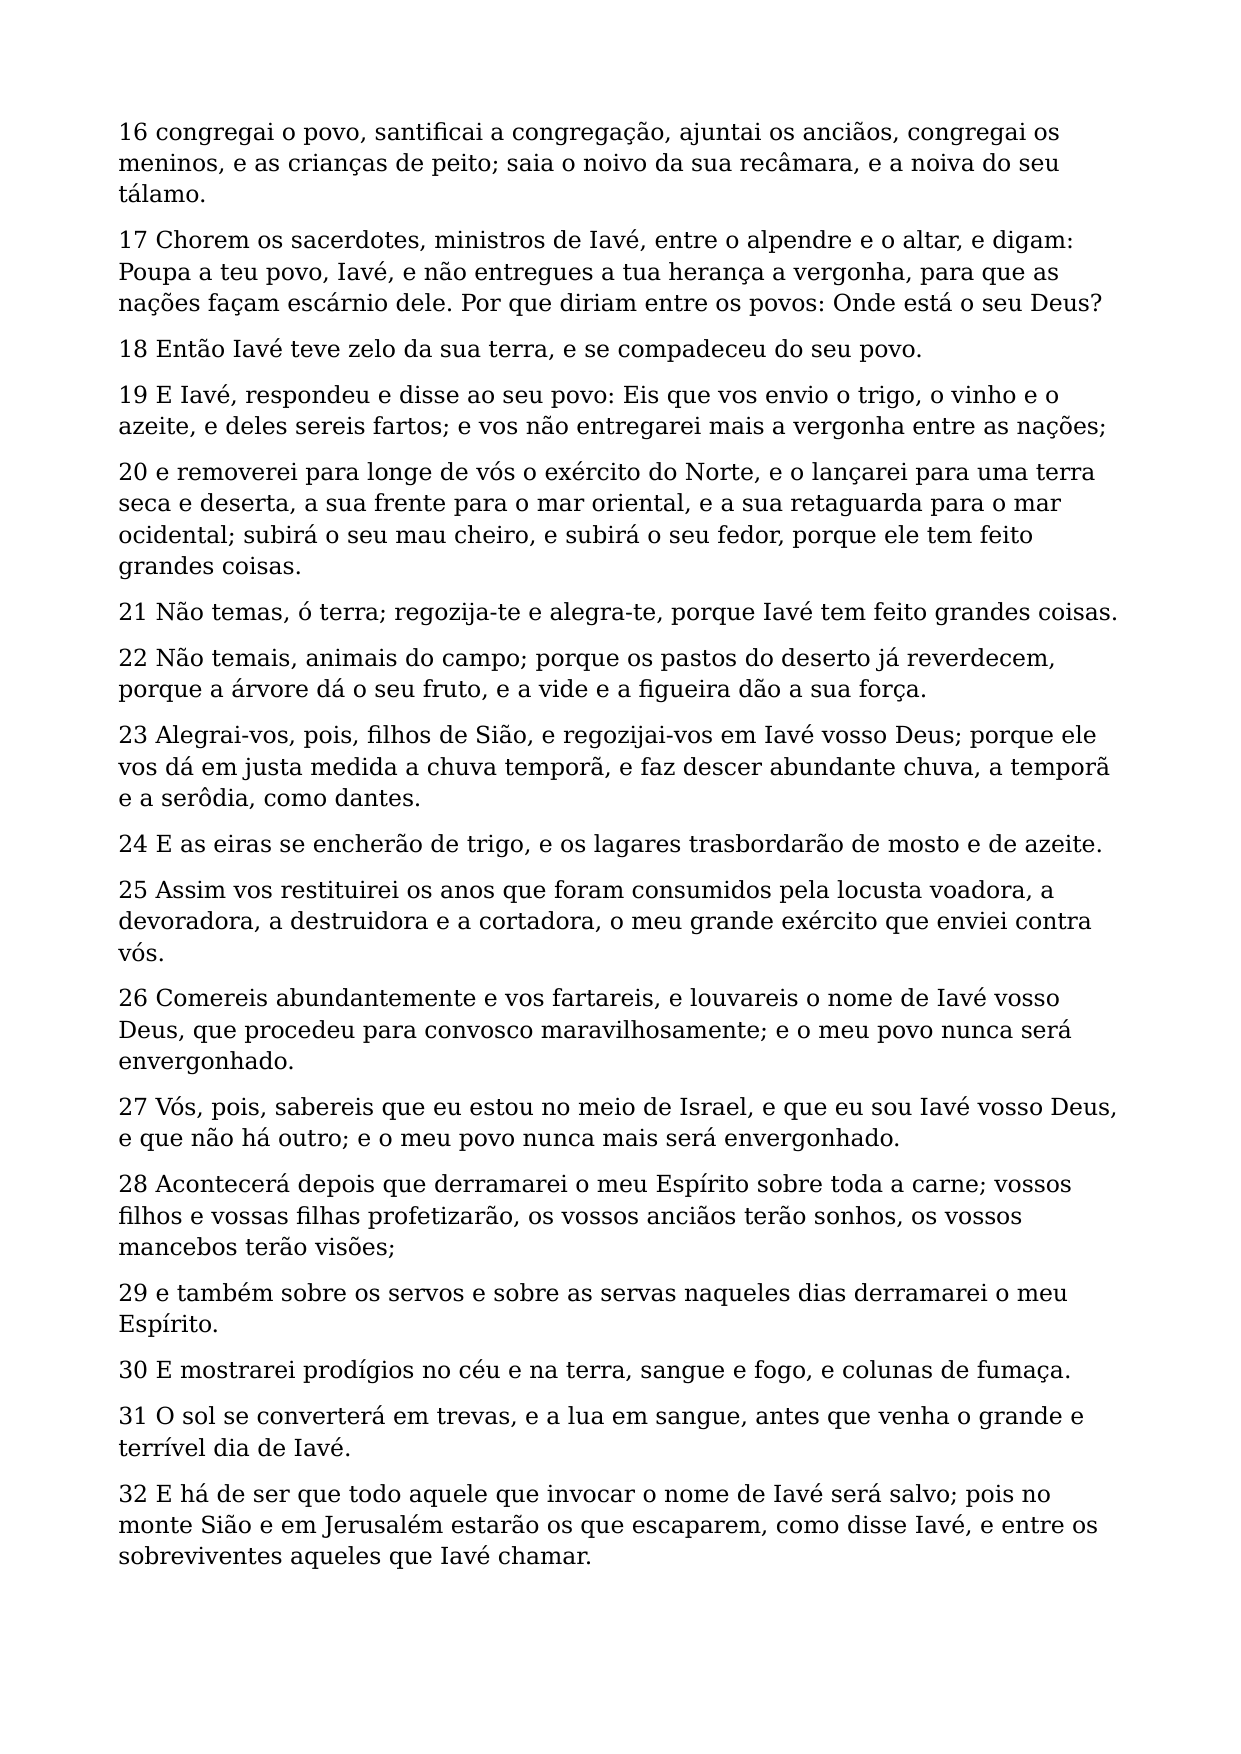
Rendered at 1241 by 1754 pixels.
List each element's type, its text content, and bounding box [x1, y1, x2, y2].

text 24 E as eiras se encherão de trigo, e os lagares trasbordarão de mosto e de azeite. [118, 831, 1122, 858]
text 19 E Iavé, respondeu e disse ao seu povo: Eis que vos envio o trigo, o vinho e o azeite, e deles sereis fartos; e vos não entregarei mais a vergonha entre as nações; [118, 381, 1122, 440]
text 21 Não temas, ó terra; regozija-te e alegra-te, porque Iavé tem feito grandes coisas. [118, 599, 1122, 626]
text 32 E há de ser que todo aquele que invocar o nome de Iavé será salvo; pois no monte Sião e em Jerusalém estarão os que escaparem, como disse Iavé, e entre os sobreviventes aqueles que Iavé chamar. [118, 1480, 1122, 1570]
text 23 Alegrai-vos, pois, filhos de Sião, e regozijai-vos em Iavé vosso Deus; porque ele vos dá em justa medida a chuva temporã, e faz descer abundante chuva, a temporã e a serôdia, como dantes. [118, 722, 1122, 812]
text 28 Acontecerá depois que derramarei o meu Espírito sobre toda a carne; vossos filhos e vossas filhas profetizarão, os vossos anciãos terão sonhos, os vossos mancebos terão visões; [118, 1171, 1122, 1261]
text 22 Não temais, animais do campo; porque os pastos do deserto já reverdecem, porque a árvore dá o seu fruto, e a vide e a figueira dão a sua força. [118, 644, 1122, 703]
text 30 E mostrarei prodígios no céu e na terra, sangue e fogo, e colunas de fumaça. [118, 1357, 1122, 1384]
text 18 Então Iavé teve zelo da sua terra, e se compadeceu do seu povo. [118, 335, 1122, 363]
text 17 Chorem os sacerdotes, ministros de Iavé, entre o alpendre e o altar, e digam: Poupa a teu povo, Iavé, e não entregues a tua herança a vergonha, para que as nações façam escárnio dele. Por que diriam entre os povos: Onde está o seu Deus? [118, 227, 1122, 317]
text 20 e removerei para longe de vós o exército do Norte, e o lançarei para uma terra seca e deserta, a sua frente para o mar oriental, e a sua retaguarda para o mar ocidental; subirá o seu mau cheiro, e subirá o seu fedor, porque ele tem feito grandes coisas. [118, 459, 1122, 580]
text 27 Vós, pois, sabereis que eu estou no meio de Israel, e que eu sou Iavé vosso Deus, e que não há outro; e o meu povo nunca mais será envergonhado. [118, 1094, 1122, 1152]
text 26 Comereis abundantemente e vos fartareis, e louvareis o nome de Iavé vosso Deus, que procedeu para convosco maravilhosamente; e o meu povo nunca será envergonhado. [118, 985, 1122, 1075]
text 31 O sol se converterá em trevas, e a lua em sangue, antes que venha o grande e terrível dia de Iavé. [118, 1403, 1122, 1462]
text 29 e também sobre os servos e sobre as servas naqueles dias derramarei o meu Espírito. [118, 1280, 1122, 1338]
text 16 congregai o povo, santificai a congregação, ajuntai os anciãos, congregai os meninos, e as crianças de peito; saia o noivo da sua recâmara, e a noiva do seu tálamo. [118, 118, 1122, 208]
text 25 Assim vos restituirei os anos que foram consumidos pela locusta voadora, a devoradora, a destruidora e a cortadora, o meu grande exército que enviei contra vós. [118, 876, 1122, 966]
